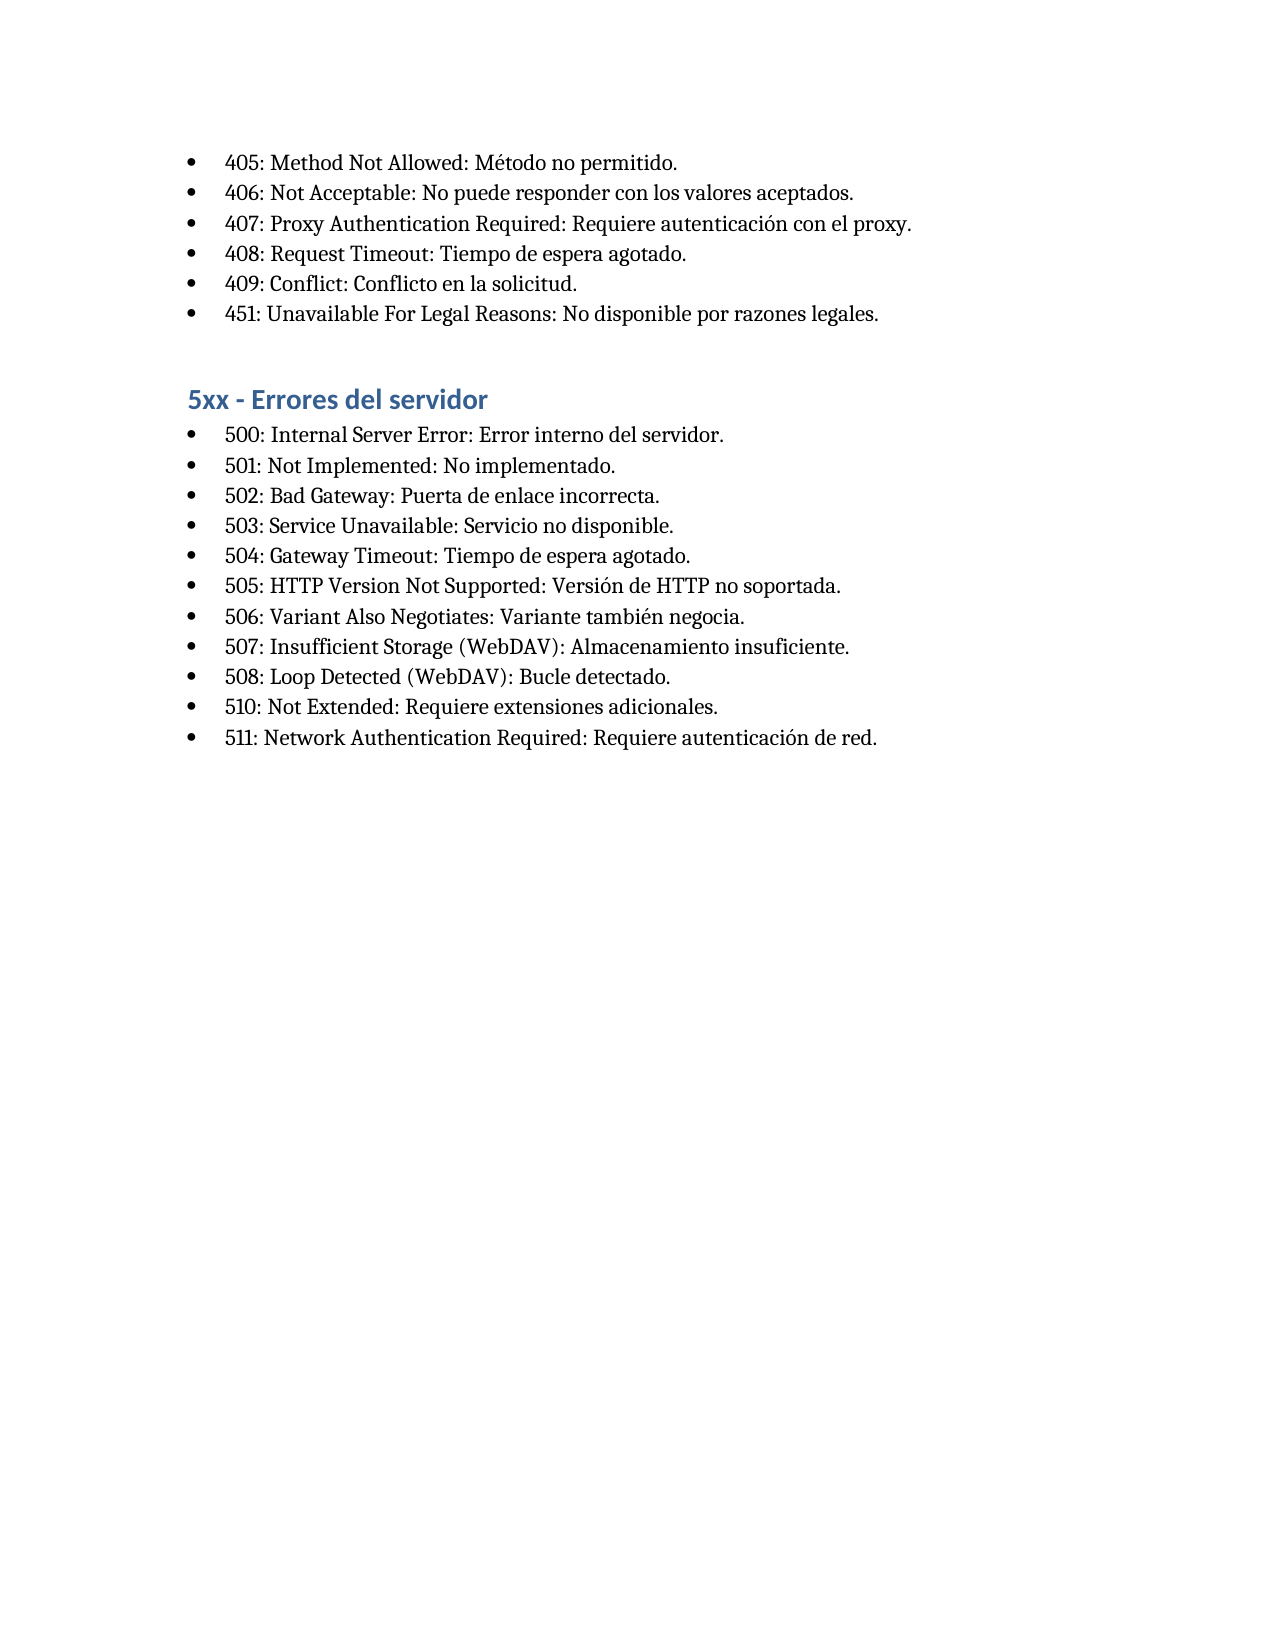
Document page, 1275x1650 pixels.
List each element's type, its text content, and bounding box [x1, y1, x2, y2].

list 510: Not Extended: Requiere extensiones adicionales. [187, 694, 1087, 720]
list 507: Insufficient Storage (WebDAV): Almacenamiento insuficiente. [187, 634, 1087, 660]
list 451: Unavailable For Legal Reasons: No disponible por razones legales. [187, 301, 1087, 327]
list 504: Gateway Timeout: Tiempo de espera agotado. [187, 543, 1087, 569]
list 406: Not Acceptable: No puede responder con los valores aceptados. [187, 180, 1087, 207]
list 508: Loop Detected (WebDAV): Bucle detectado. [187, 664, 1087, 690]
list 408: Request Timeout: Tiempo de espera agotado. [187, 241, 1087, 267]
list 407: Proxy Authentication Required: Requiere autenticación con el proxy. [187, 210, 1087, 237]
list 503: Service Unavailable: Servicio no disponible. [187, 513, 1087, 539]
list 500: Internal Server Error: Error interno del servidor. [187, 422, 1087, 448]
list 511: Network Authentication Required: Requiere autenticación de red. [187, 724, 1087, 751]
list 502: Bad Gateway: Puerta de enlace incorrecta. [187, 483, 1087, 509]
list 409: Conflict: Conflicto en la solicitud. [187, 271, 1087, 297]
subtitle 5xx - Errores del servidor [187, 381, 1087, 417]
list 506: Variant Also Negotiates: Variante también negocia. [187, 603, 1087, 630]
list 501: Not Implemented: No implementado. [187, 452, 1087, 479]
list 505: HTTP Version Not Supported: Versión de HTTP no soportada. [187, 573, 1087, 599]
list 405: Method Not Allowed: Método no permitido. [187, 150, 1087, 176]
